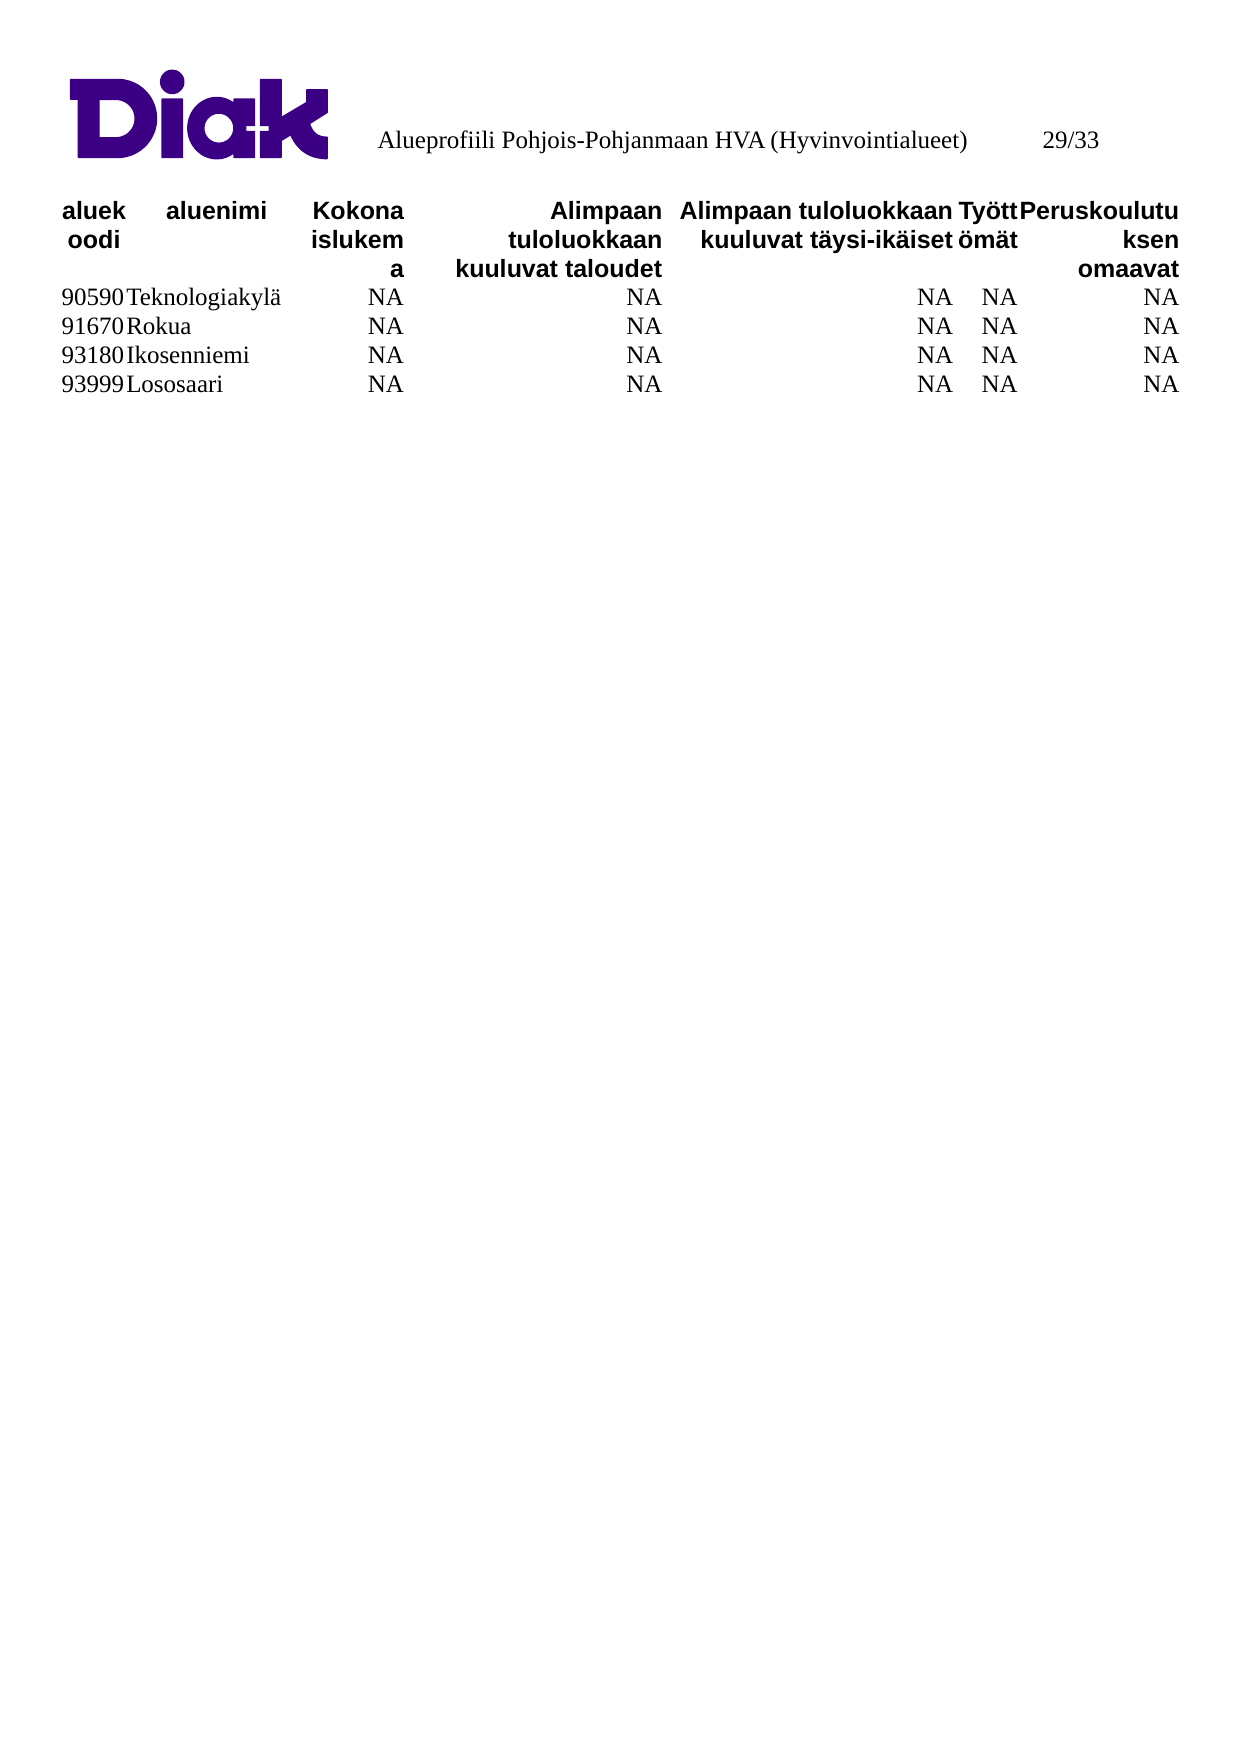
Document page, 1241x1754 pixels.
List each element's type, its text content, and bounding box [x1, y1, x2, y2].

table_cell NA [1018, 369, 1179, 397]
table_cell 93180 [61, 340, 126, 369]
table_cell NA [662, 369, 953, 397]
table_cell Rokua [126, 311, 307, 340]
table_cell NA [1018, 283, 1179, 311]
table_cell Teknologiakylä [126, 283, 307, 311]
table_cell NA [307, 369, 404, 397]
table_cell NA [662, 283, 953, 311]
table_cell NA [662, 340, 953, 369]
table_header Peruskoulutuksen omaavat [1018, 196, 1179, 282]
table_cell NA [307, 340, 404, 369]
table_cell 90590 [61, 283, 126, 311]
table_cell NA [953, 311, 1017, 340]
table_cell Lososaari [126, 369, 307, 397]
table_header Työttömät [953, 196, 1017, 282]
table_header aluekoodi [61, 196, 126, 282]
table_cell Ikosenniemi [126, 340, 307, 369]
table_cell NA [404, 283, 662, 311]
table_cell NA [953, 340, 1017, 369]
table_cell NA [662, 311, 953, 340]
table_cell NA [953, 283, 1017, 311]
table_cell 93999 [61, 369, 126, 397]
table_cell NA [307, 311, 404, 340]
table_cell NA [1018, 340, 1179, 369]
table_cell NA [1018, 311, 1179, 340]
table_header Alimpaan tuloluokkaan kuuluvat täysi-ikäiset [662, 196, 953, 282]
table_cell 91670 [61, 311, 126, 340]
table_cell NA [307, 283, 404, 311]
table_header Alimpaan tuloluokkaan kuuluvat taloudet [404, 196, 662, 282]
table_header aluenimi [126, 196, 307, 282]
table_cell NA [404, 340, 662, 369]
table_cell NA [404, 369, 662, 397]
table_cell NA [404, 311, 662, 340]
table_cell NA [953, 369, 1017, 397]
table_header Kokonaislukema [307, 196, 404, 282]
